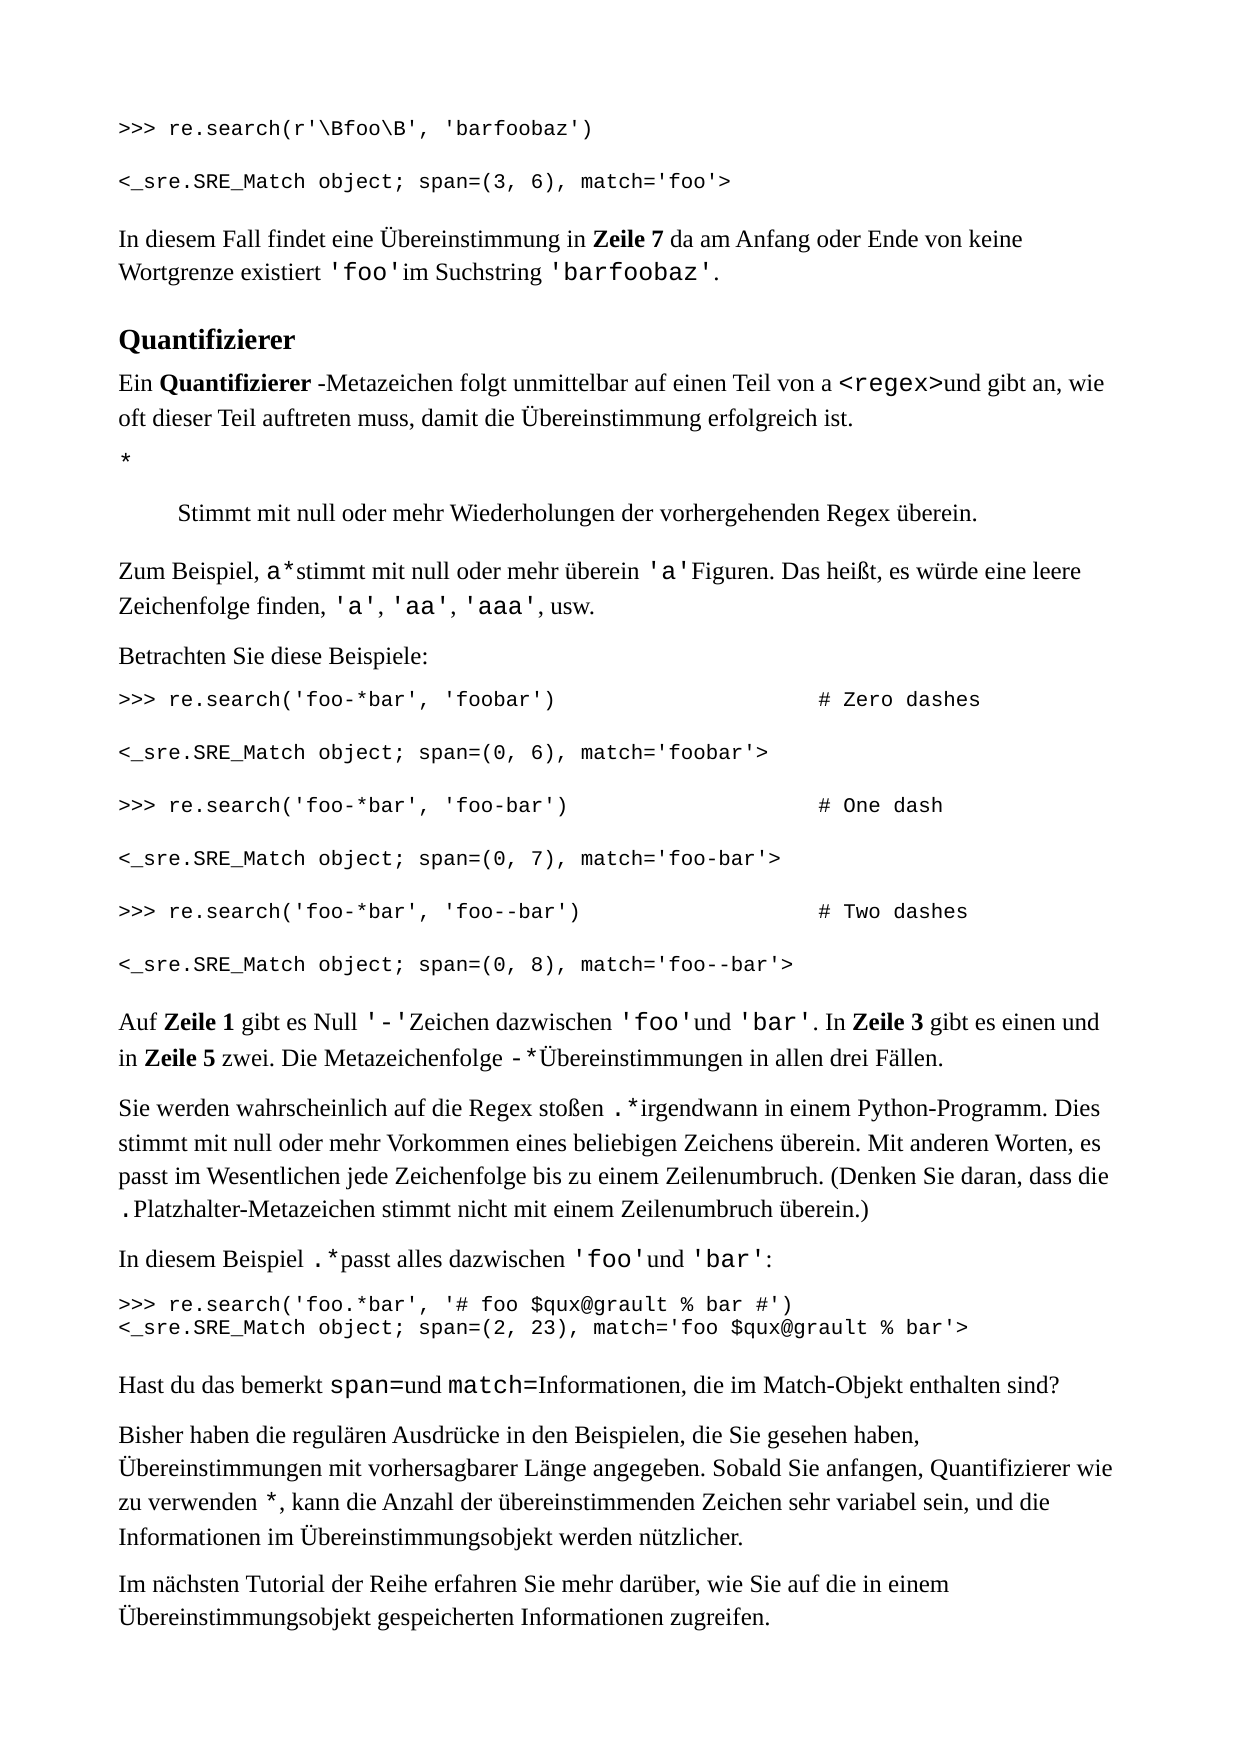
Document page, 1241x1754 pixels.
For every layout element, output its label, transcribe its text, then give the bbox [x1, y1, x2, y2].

text <_sre.SRE_Match object; span=(0, 8), match='foo--bar'> [118, 954, 1122, 978]
text Im nächsten Tutorial der Reihe erfahren Sie mehr darüber, wie Sie auf die in einem Übereinstimmungsobjekt gespeicherten Informationen zugreifen. [118, 1569, 1122, 1631]
text <_sre.SRE_Match object; span=(2, 23), match='foo $qux@grault % bar'> [118, 1317, 1122, 1341]
text Bisher haben die regulären Ausdrücke in den Beispielen, die Sie gesehen haben, Übereinstimmungen mit vorhersagbarer Länge angegeben. Sobald Sie anfangen, Quantifizierer wie zu verwenden *, kann die Anzahl der übereinstimmenden Zeichen sehr variabel sein, und die Informationen im Übereinstimmungsobjekt werden nützlicher. [118, 1421, 1122, 1550]
text Ein Quantifizierer -Metazeichen folgt unmittelbar auf einen Teil von a <regex>und gibt an, wie oft dieser Teil auftreten muss, damit die Übereinstimmung erfolgreich ist. [118, 368, 1122, 432]
text Auf Zeile 1 gibt es Null '-'Zeichen dazwischen 'foo'und 'bar'. In Zeile 3 gibt es einen und in Zeile 5 zwei. Die Metazeichenfolge -*Übereinstimmungen in allen drei Fällen. [118, 1007, 1122, 1073]
text * [118, 451, 1122, 479]
text In diesem Beispiel .*passt alles dazwischen 'foo'und 'bar': [118, 1244, 1122, 1274]
text Hast du das bemerkt span=und match=Informationen, die im Match-Objekt enthalten sind? [118, 1371, 1122, 1401]
text >>> re.search('foo.*bar', '# foo $qux@grault % bar #') [118, 1294, 1122, 1317]
text >>> re.search('foo-*bar', 'foo-bar') # One dash [118, 795, 1122, 819]
text <_sre.SRE_Match object; span=(3, 6), match='foo'> [118, 171, 1122, 195]
text Sie werden wahrscheinlich auf die Regex stoßen .*irgendwann in einem Python-Programm. Dies stimmt mit null oder mehr Vorkommen eines beliebigen Zeichens überein. Mit anderen Worten, es passt im Wesentlichen jede Zeichenfolge bis zu einem Zeilenumbruch. (Denken Sie daran, dass die .Platzhalter-Metazeichen stimmt nicht mit einem Zeilenumbruch überein.) [118, 1093, 1122, 1224]
text In diesem Fall findet eine Übereinstimmung in Zeile 7 da am Anfang oder Ende von keine Wortgrenze existiert 'foo'im Suchstring 'barfoobaz'. [118, 224, 1122, 288]
text Zum Beispiel, a*stimmt mit null oder mehr überein 'a'Figuren. Das heißt, es würde eine leere Zeichenfolge finden, 'a', 'aa', 'aaa', usw. [118, 556, 1122, 622]
text Betrachten Sie diese Beispiele: [118, 641, 1122, 670]
text Stimmt mit null oder mehr Wiederholungen der vorhergehenden Regex überein. [177, 498, 1063, 527]
text <_sre.SRE_Match object; span=(0, 7), match='foo-bar'> [118, 848, 1122, 872]
text <_sre.SRE_Match object; span=(0, 6), match='foobar'> [118, 742, 1122, 766]
text >>> re.search('foo-*bar', 'foo--bar') # Two dashes [118, 901, 1122, 925]
text >>> re.search(r'\Bfoo\B', 'barfoobaz') [118, 118, 1122, 142]
text >>> re.search('foo-*bar', 'foobar') # Zero dashes [118, 689, 1122, 712]
subtitle Quantifizierer [118, 322, 1122, 356]
